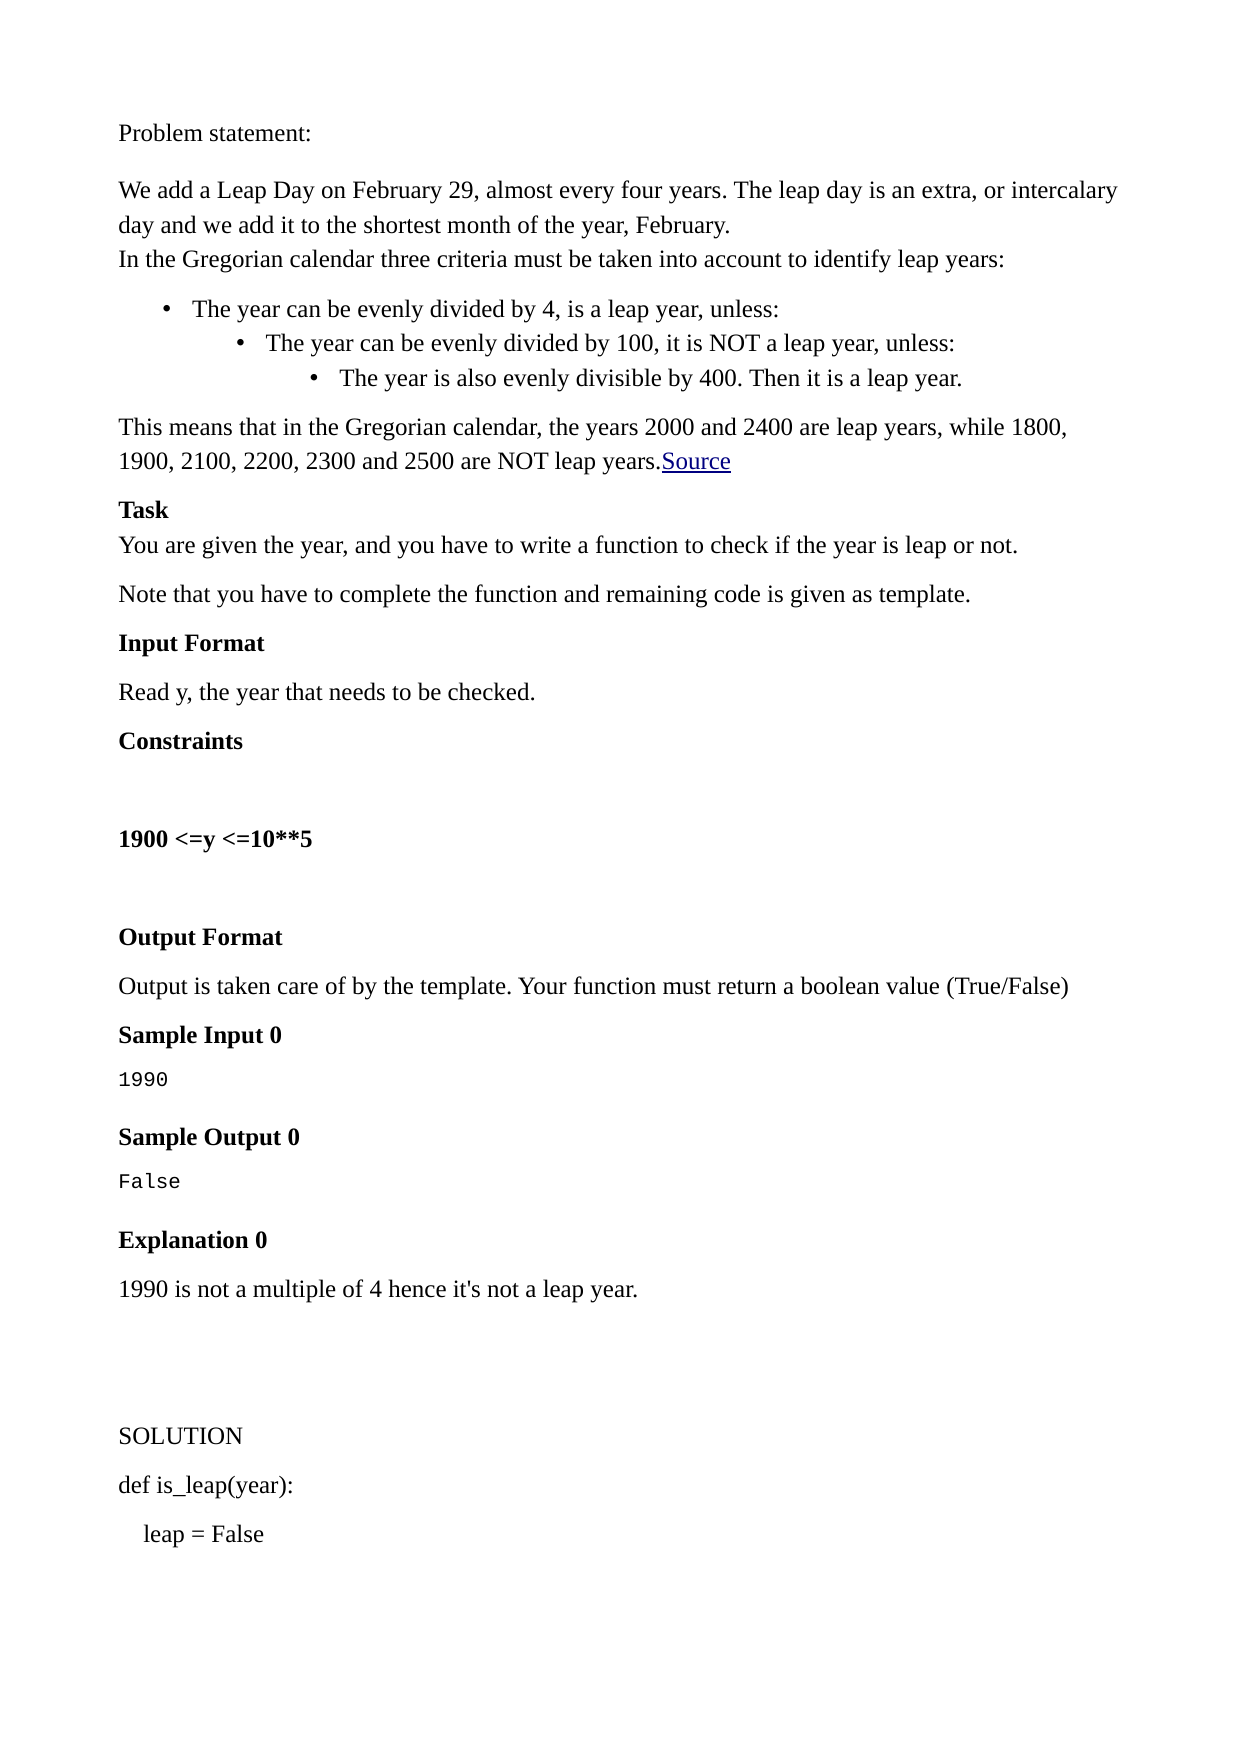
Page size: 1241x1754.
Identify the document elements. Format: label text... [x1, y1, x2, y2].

text Output Format [118, 922, 1122, 951]
text 1900 <=y <=10**5 [118, 824, 1122, 853]
text Problem statement: [118, 118, 1122, 147]
text This means that in the Gregorian calendar, the years 2000 and 2400 are leap years, while 1800, 1900, 2100, 2200, 2300 and 2500 are NOT leap years.Source [118, 412, 1122, 475]
text leap = False [118, 1519, 1122, 1548]
text Sample Output 0 [118, 1122, 1122, 1151]
text False [118, 1172, 1122, 1195]
text Constraints [118, 726, 1122, 755]
text SOLUTION [118, 1421, 1122, 1450]
text Output is taken care of by the template. Your function must return a boolean value (True/False) [118, 971, 1122, 1000]
text 1990 [118, 1069, 1122, 1093]
text We add a Leap Day on February 29, almost every four years. The leap day is an extra, or intercalary day and we add it to the shortest month of the year, February. In the Gregorian calendar three criteria must be taken into account to identify leap years: [118, 176, 1122, 273]
text Input Format [118, 628, 1122, 657]
list The year can be evenly divided by 4, is a leap year, unless: [162, 294, 1122, 322]
text def is_leap(year): [118, 1470, 1122, 1499]
text Explanation 0 [118, 1225, 1122, 1253]
text Note that you have to complete the function and remaining code is given as template. [118, 579, 1122, 607]
list The year is also evenly divisible by 400. Then it is a leap year. [309, 363, 1122, 391]
text Task You are given the year, and you have to write a function to check if the year is leap or not. [118, 495, 1122, 558]
text Sample Input 0 [118, 1020, 1122, 1049]
text Read y, the year that needs to be checked. [118, 677, 1122, 706]
text 1990 is not a multiple of 4 hence it's not a leap year. [118, 1274, 1122, 1302]
list The year can be evenly divided by 100, it is NOT a leap year, unless: [236, 328, 1122, 357]
